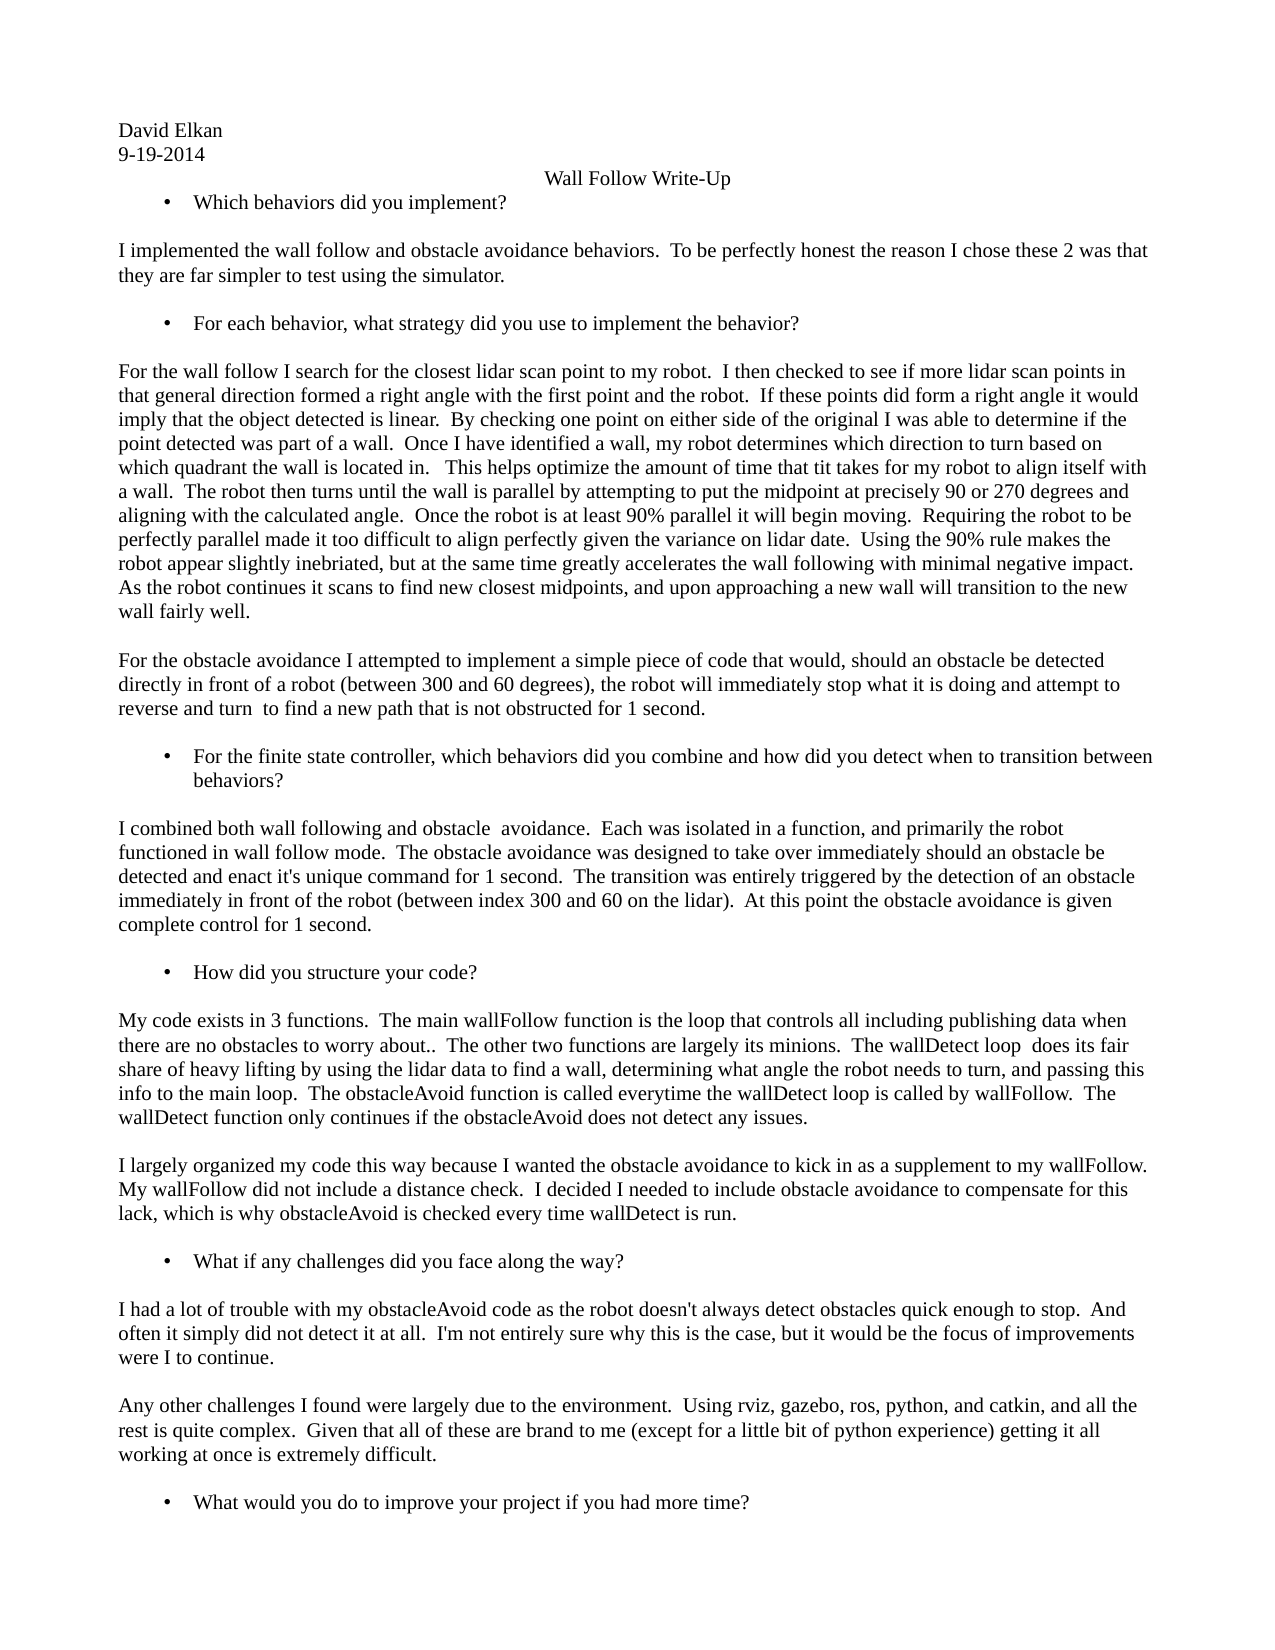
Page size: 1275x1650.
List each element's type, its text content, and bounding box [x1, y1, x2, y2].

text I had a lot of trouble with my obstacleAvoid code as the robot doesn't always detect obstacles quick enough to stop. And often it simply did not detect it at all. I'm not entirely sure why this is the case, but it would be the focus of improvements were I to continue. [118, 1297, 1157, 1369]
text My code exists in 3 functions. The main wallFollow function is the loop that controls all including publishing data when there are no obstacles to worry about.. The other two functions are largely its minions. The wallDetect loop does its fair share of heavy lifting by using the lidar data to find a wall, determining what angle the robot needs to turn, and passing this info to the main loop. The obstacleAvoid function is called everytime the wallDetect loop is called by wallFollow. The wallDetect function only continues if the obstacleAvoid does not detect any issues. [118, 1008, 1157, 1129]
list For each behavior, what strategy did you use to implement the behavior? [164, 311, 1157, 335]
text I implemented the wall follow and obstacle avoidance behaviors. To be perfectly honest the reason I chose these 2 was that they are far simpler to test using the simulator. [118, 238, 1157, 287]
list What if any challenges did you face along the way? [164, 1249, 1157, 1273]
text Any other challenges I found were largely due to the environment. Using rviz, gazebo, ros, python, and catkin, and all the rest is quite complex. Given that all of these are brand to me (except for a little bit of python experience) getting it all working at once is extremely difficult. [118, 1393, 1157, 1466]
text David Elkan [118, 118, 1157, 142]
list How did you structure your code? [164, 960, 1157, 984]
text I combined both wall following and obstacle avoidance. Each was isolated in a function, and primarily the robot functioned in wall follow mode. The obstacle avoidance was designed to take over immediately should an obstacle be detected and enact it's unique command for 1 second. The transition was entirely triggered by the detection of an obstacle immediately in front of the robot (between index 300 and 60 on the lidar). At this point the obstacle avoidance is given complete control for 1 second. [118, 816, 1157, 936]
text 9-19-2014 [118, 142, 1157, 166]
text For the obstacle avoidance I attempted to implement a simple piece of code that would, should an obstacle be detected directly in front of a robot (between 300 and 60 degrees), the robot will immediately stop what it is doing and attempt to reverse and turn to find a new path that is not obstructed for 1 second. [118, 647, 1157, 720]
text Wall Follow Write-Up [118, 166, 1157, 190]
text For the wall follow I search for the closest lidar scan point to my robot. I then checked to see if more lidar scan points in that general direction formed a right angle with the first point and the robot. If these points did form a right angle it would imply that the object detected is linear. By checking one point on either side of the original I was able to determine if the point detected was part of a wall. Once I have identified a wall, my robot determines which direction to turn based on which quadrant the wall is located in. This helps optimize the amount of time that tit takes for my robot to align itself with a wall. The robot then turns until the wall is parallel by attempting to put the midpoint at precisely 90 or 270 degrees and aligning with the calculated angle. Once the robot is at least 90% parallel it will begin moving. Requiring the robot to be perfectly parallel made it too difficult to align perfectly given the variance on lidar date. Using the 90% rule makes the robot appear slightly inebriated, but at the same time greatly accelerates the wall following with minimal negative impact. As the robot continues it scans to find new closest midpoints, and upon approaching a new wall will transition to the new wall fairly well. [118, 359, 1157, 623]
list What would you do to improve your project if you had more time? [164, 1490, 1157, 1514]
text I largely organized my code this way because I wanted the obstacle avoidance to kick in as a supplement to my wallFollow. My wallFollow did not include a distance check. I decided I needed to include obstacle avoidance to compensate for this lack, which is why obstacleAvoid is checked every time wallDetect is run. [118, 1153, 1157, 1225]
list Which behaviors did you implement? [164, 190, 1157, 238]
list For the finite state controller, which behaviors did you combine and how did you detect when to transition between behaviors? [164, 744, 1157, 792]
